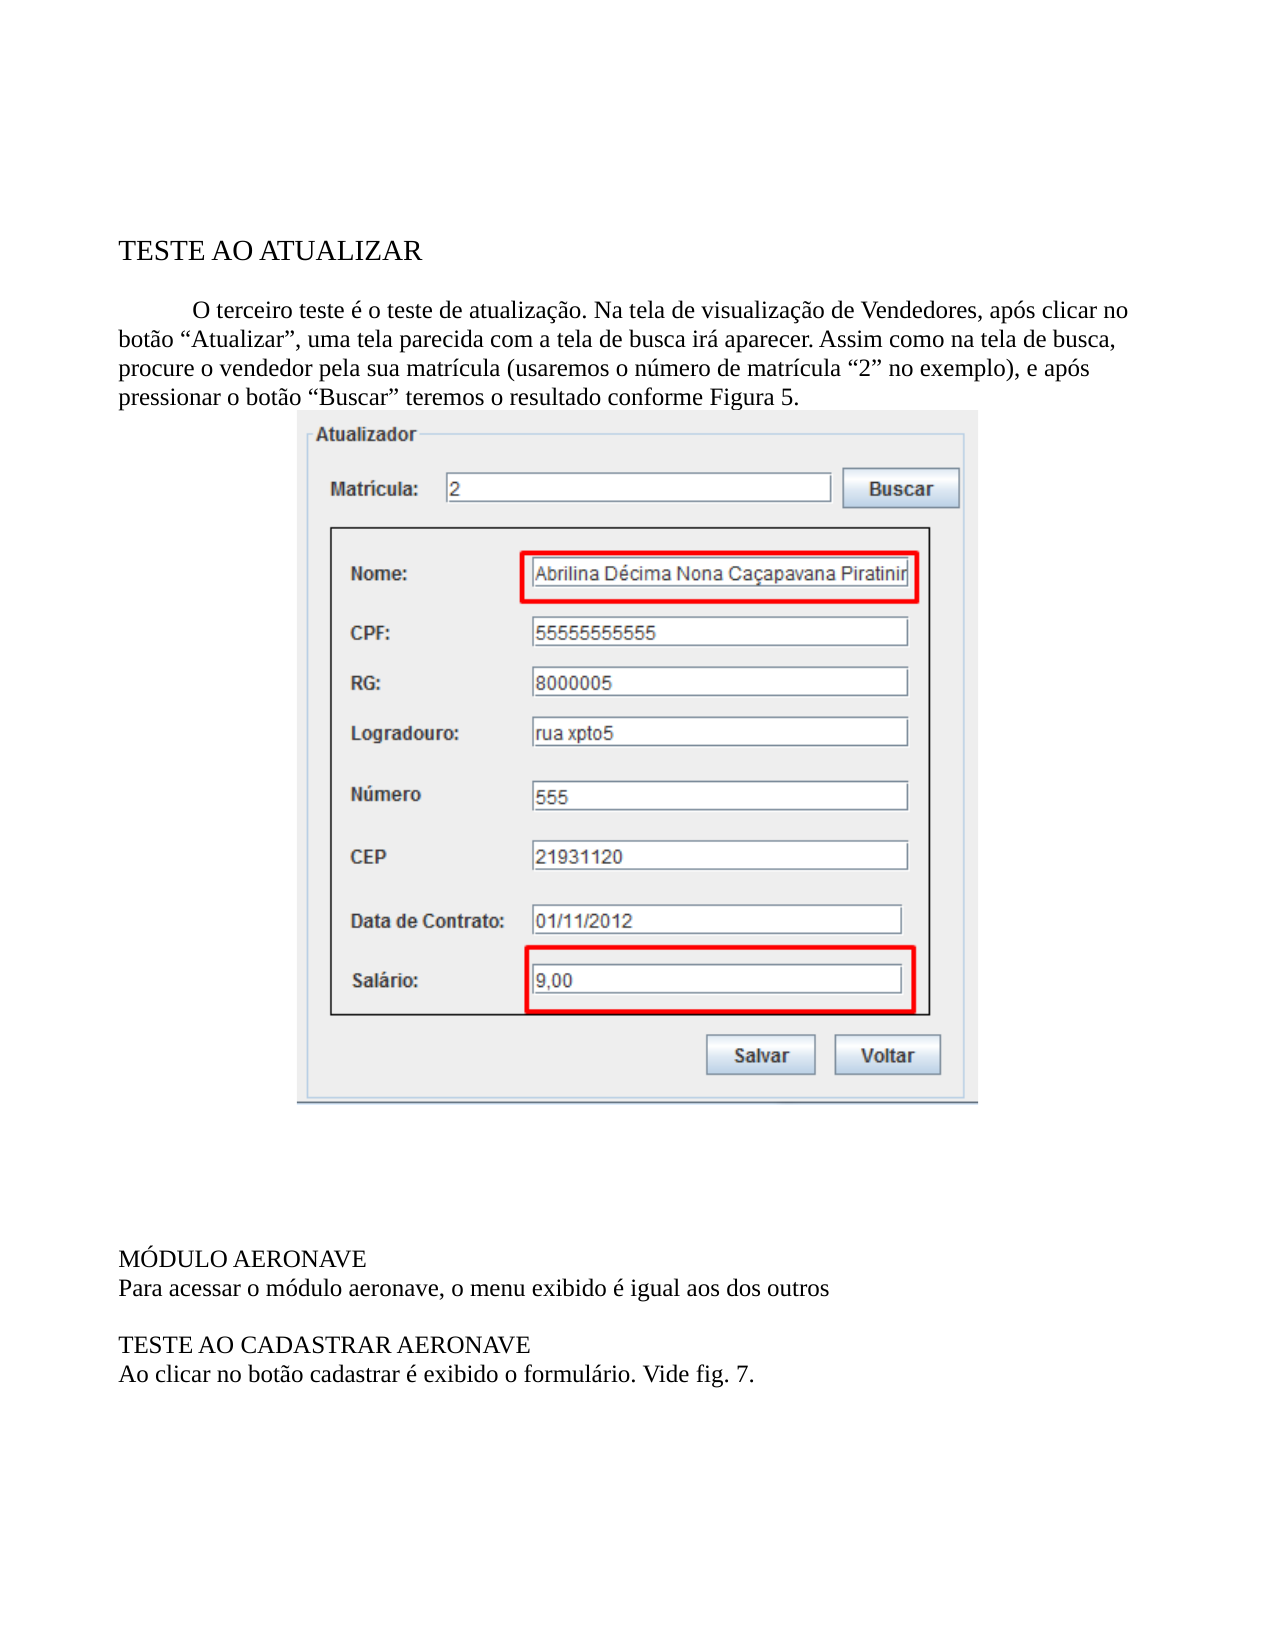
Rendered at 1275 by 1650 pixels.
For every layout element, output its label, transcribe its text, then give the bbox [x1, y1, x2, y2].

text O terceiro teste é o teste de atualização. Na tela de visualização de Vendedores, após clicar no botão “Atualizar”, uma tela parecida com a tela de busca irá aparecer. Assim como na tela de busca, procure o vendedor pela sua matrícula (usaremos o número de matrícula “2” no exemplo), e após pressionar o botão “Buscar” teremos o resultado conforme Figura 5. [118, 295, 1157, 410]
text TESTE AO CADASTRAR AERONAVE [118, 1330, 1157, 1359]
text Para acessar o módulo aeronave, o menu exibido é igual aos dos outros [118, 1273, 1157, 1302]
text Ao clicar no botão cadastrar é exibido o formulário. Vide fig. 7. [118, 1359, 1157, 1388]
text TESTE AO ATUALIZAR [118, 233, 1157, 267]
text MÓDULO AERONAVE [118, 1244, 1157, 1273]
